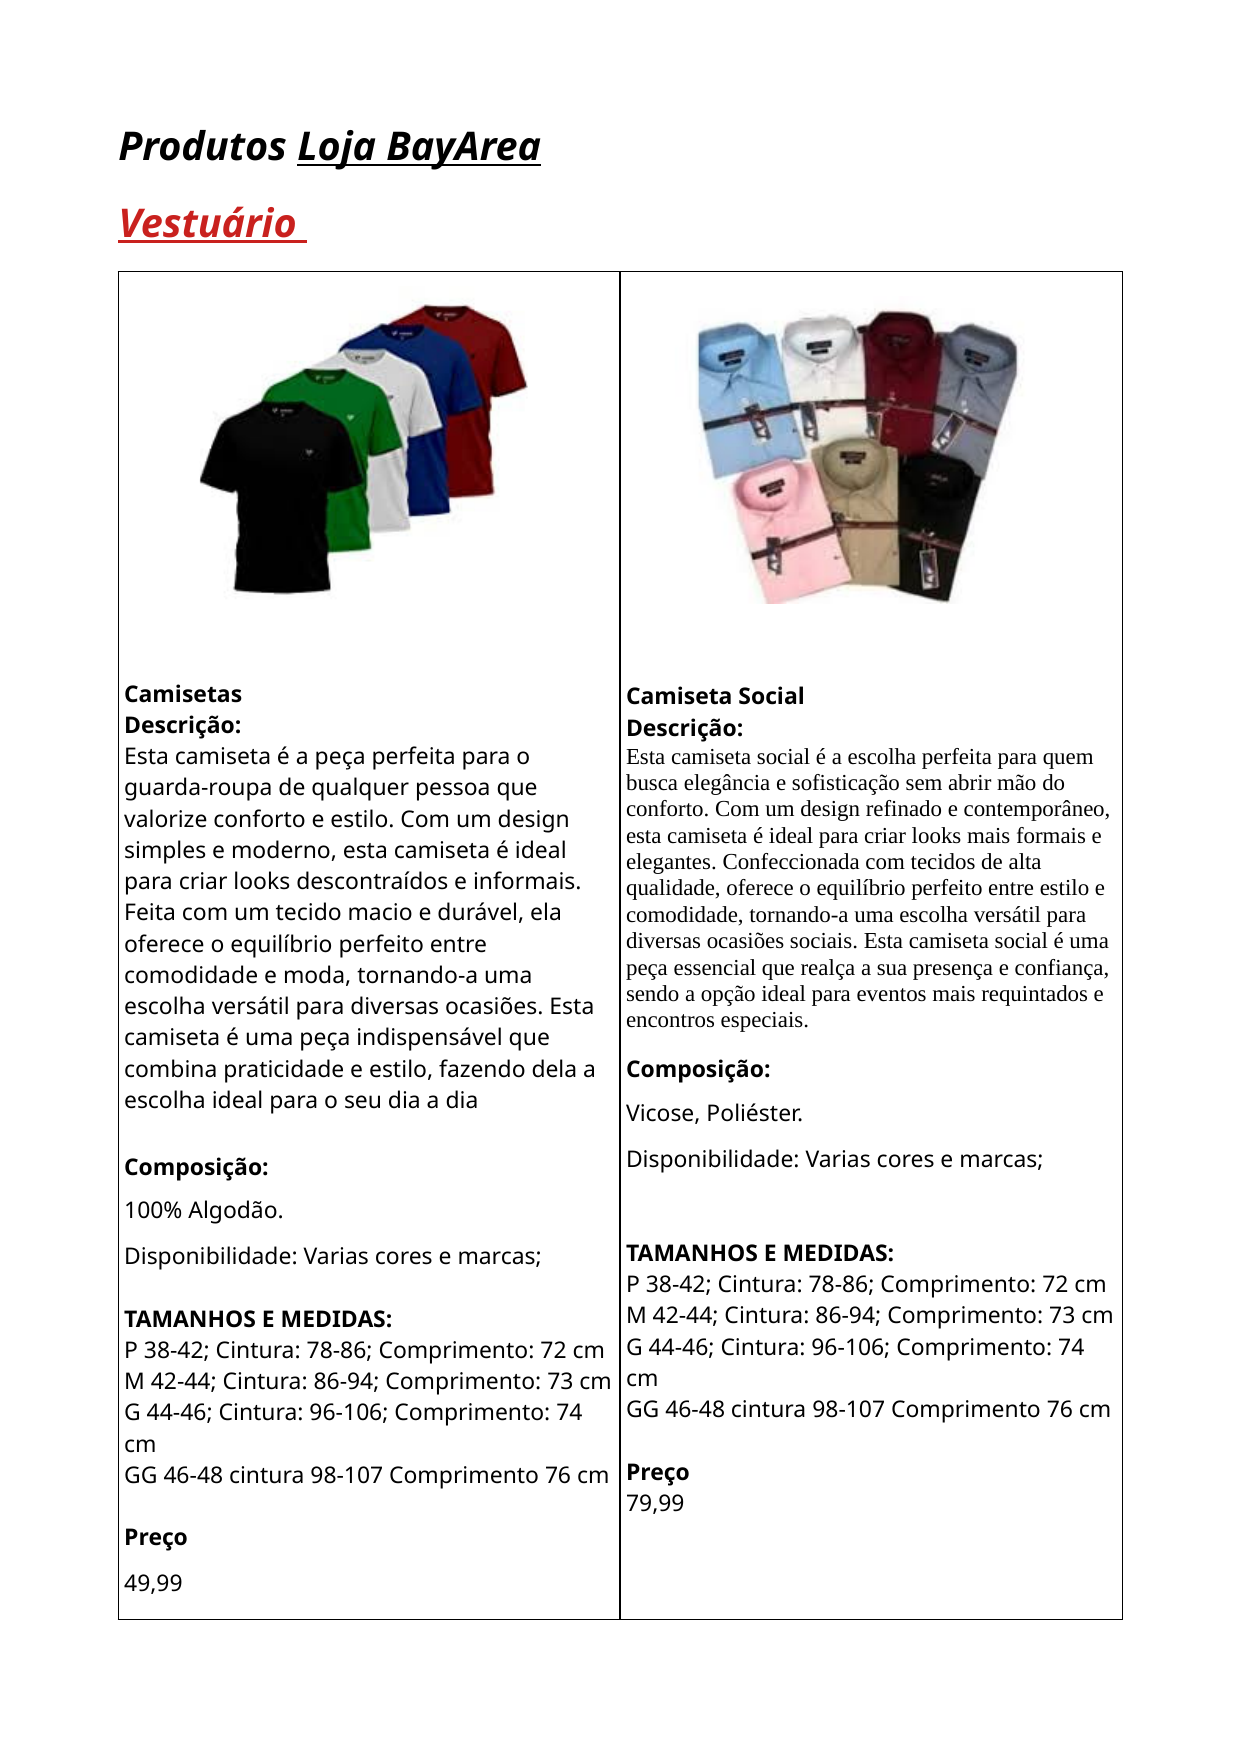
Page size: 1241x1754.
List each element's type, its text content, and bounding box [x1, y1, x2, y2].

table_header Camisetas Descrição: Esta camiseta é a peça perfeita para o guarda-roupa de qualquer pessoa que valorize conforto e estilo. Com um design simples e moderno, esta camiseta é ideal para criar looks descontraídos e informais. Feita com um tecido macio e durável, ela oferece o equilíbrio perfeito entre comodidade e moda, tornando-a uma escolha versátil para diversas ocasiões. Esta camiseta é uma peça indispensável que combina praticidade e estilo, fazendo dela a escolha ideal para o seu dia a dia Composição: 100% Algodão. Disponibilidade: Varias cores e marcas; TAMANHOS E MEDIDAS: P 38-42; Cintura: 78-86; Comprimento: 72 cm M 42-44; Cintura: 86-94; Comprimento: 73 cm G 44-46; Cintura: 96-106; Comprimento: 74 cm GG 46-48 cintura 98-107 Comprimento 76 cm Preço 49,99 [119, 272, 619, 1619]
picture [674, 296, 1078, 604]
table_header Camiseta Social Descrição: Esta camiseta social é a escolha perfeita para quem busca elegância e sofisticação sem abrir mão do conforto. Com um design refinado e contemporâneo, esta camiseta é ideal para criar looks mais formais e elegantes. Confeccionada com tecidos de alta qualidade, oferece o equilíbrio perfeito entre estilo e comodidade, tornando-a uma escolha versátil para diversas ocasiões sociais. Esta camiseta social é uma peça essencial que realça a sua presença e confiança, sendo a opção ideal para eventos mais requintados e encontros especiais. Composição: Vicose, Poliéster. Disponibilidade: Varias cores e marcas; TAMANHOS E MEDIDAS: P 38-42; Cintura: 78-86; Comprimento: 72 cm M 42-44; Cintura: 86-94; Comprimento: 73 cm G 44-46; Cintura: 96-106; Comprimento: 74 cm GG 46-48 cintura 98-107 Comprimento 76 cm Preço 79,99 [621, 272, 1122, 1619]
text Vestuário [118, 195, 1122, 249]
text Produtos Loja BayArea [118, 118, 1122, 172]
picture [199, 286, 528, 615]
